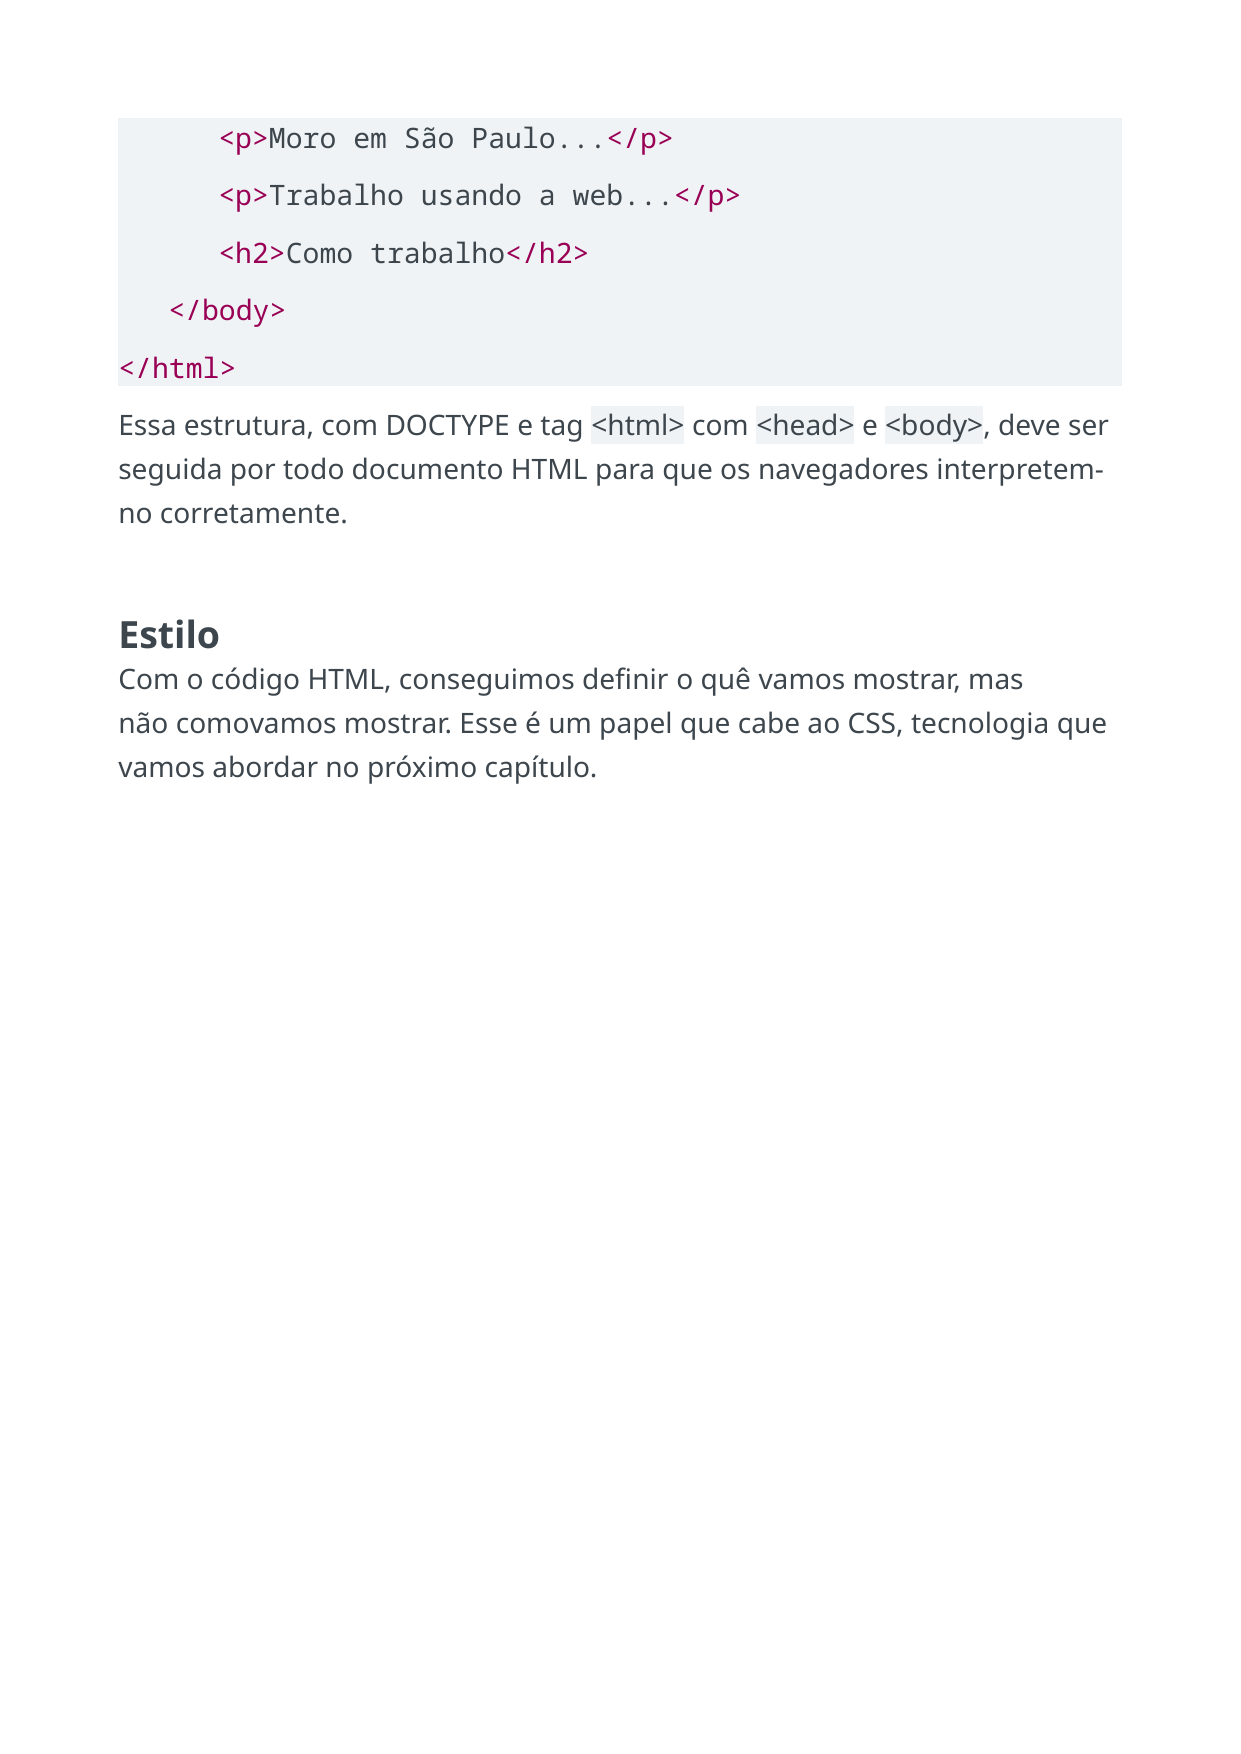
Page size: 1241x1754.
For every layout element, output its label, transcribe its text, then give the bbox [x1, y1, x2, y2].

text Com o código HTML, conseguimos definir o quê vamos mostrar, mas não comovamos mostrar. Esse é um papel que cabe ao CSS, tecnologia que vamos abordar no próximo capítulo. [118, 659, 1122, 786]
text <p>Trabalho usando a web...</p> [118, 176, 1122, 214]
text <h2>Como trabalho</h2> [118, 233, 1122, 271]
text Essa estrutura, com DOCTYPE e tag <html> com <head> e <body>, deve ser seguida por todo documento HTML para que os navegadores interpretem-no corretamente. [118, 406, 1122, 532]
subtitle Estilo [118, 608, 1122, 659]
text </body> [118, 291, 1122, 329]
text </html> [118, 348, 1122, 386]
text <p>Moro em São Paulo...</p> [118, 118, 1122, 156]
